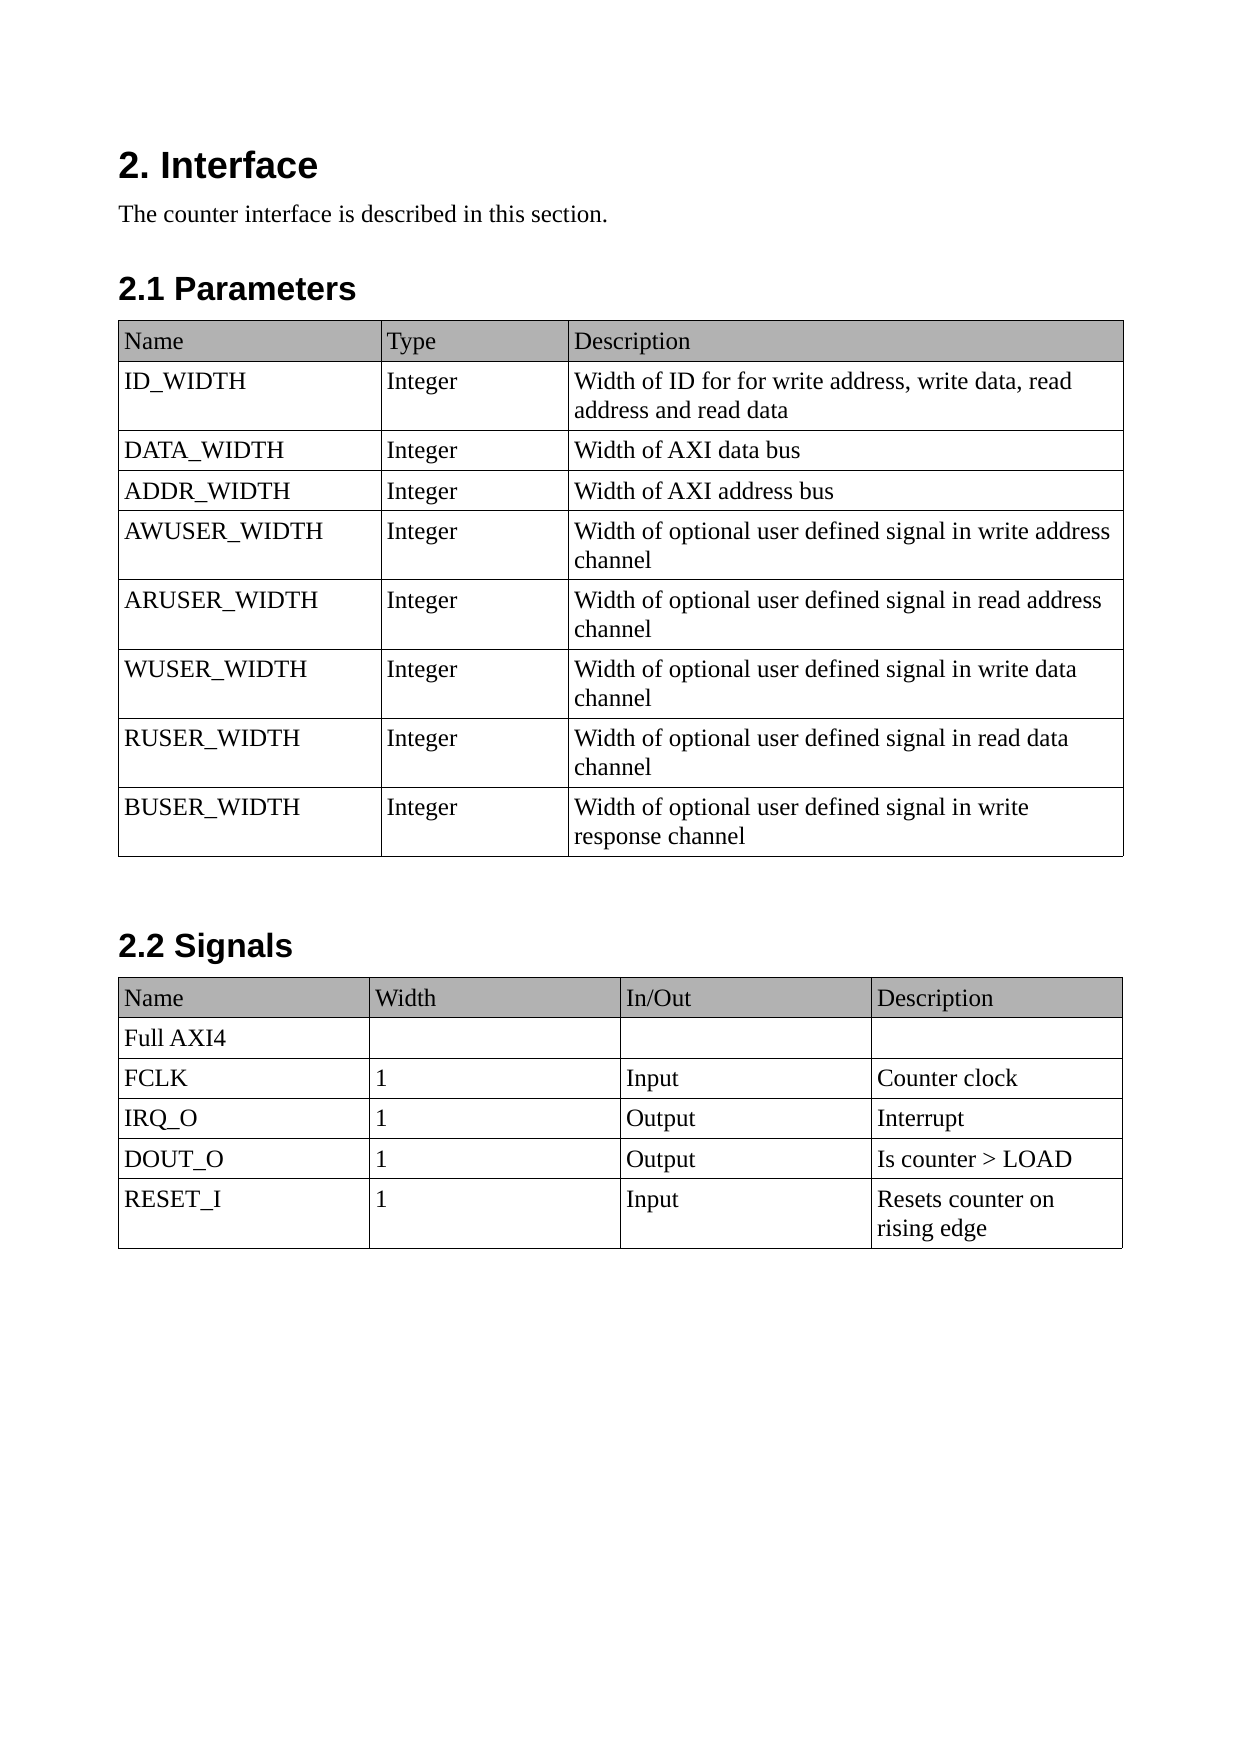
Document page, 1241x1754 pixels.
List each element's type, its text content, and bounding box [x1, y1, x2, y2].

table_header Type [382, 321, 568, 361]
table_cell Input [621, 1059, 871, 1098]
table_cell FCLK [119, 1059, 369, 1098]
table_cell Is counter > LOAD [872, 1139, 1122, 1178]
table_cell Integer [382, 431, 568, 470]
table_cell [872, 1018, 1122, 1057]
table_header Name [119, 321, 381, 361]
subtitle 2. Interface [118, 143, 1122, 187]
table_cell Integer [382, 719, 568, 787]
table_cell [621, 1018, 871, 1057]
table_cell Integer [382, 788, 568, 856]
table_cell Counter clock [872, 1059, 1122, 1098]
table_cell ARUSER_WIDTH [119, 580, 381, 648]
table_cell Width of optional user defined signal in read data channel [569, 719, 1123, 787]
table_cell Resets counter on rising edge [872, 1179, 1122, 1247]
table_cell Integer [382, 650, 568, 717]
table_cell Integer [382, 362, 568, 430]
table_cell Interrupt [872, 1099, 1122, 1138]
table_cell ADDR_WIDTH [119, 471, 381, 510]
table_cell DOUT_O [119, 1139, 369, 1178]
table_cell 1 [370, 1179, 620, 1247]
table_cell Integer [382, 471, 568, 510]
table_cell Full AXI4 [119, 1018, 369, 1057]
table_cell ID_WIDTH [119, 362, 381, 430]
table_cell [370, 1018, 620, 1057]
table_header Description [569, 321, 1123, 361]
text The counter interface is described in this section. [118, 199, 1122, 228]
table_cell Width of ID for for write address, write data, read address and read data [569, 362, 1123, 430]
table_cell Width of AXI address bus [569, 471, 1123, 510]
table_cell Width of AXI data bus [569, 431, 1123, 470]
table_cell Integer [382, 511, 568, 579]
subtitle 2.1 Parameters [118, 269, 1122, 308]
subtitle 2.2 Signals [118, 926, 1122, 964]
table_cell Width of optional user defined signal in write data channel [569, 650, 1123, 717]
table_cell IRQ_O [119, 1099, 369, 1138]
table_cell Width of optional user defined signal in read address channel [569, 580, 1123, 648]
table_cell Width of optional user defined signal in write address channel [569, 511, 1123, 579]
table_cell DATA_WIDTH [119, 431, 381, 470]
table_cell BUSER_WIDTH [119, 788, 381, 856]
table_cell Output [621, 1139, 871, 1178]
table_cell Input [621, 1179, 871, 1247]
table_cell Output [621, 1099, 871, 1138]
table_header In/Out [621, 978, 871, 1017]
table_cell Integer [382, 580, 568, 648]
table_cell Width of optional user defined signal in write response channel [569, 788, 1123, 856]
table_cell RUSER_WIDTH [119, 719, 381, 787]
table_header Width [370, 978, 620, 1017]
table_cell 1 [370, 1139, 620, 1178]
table_cell 1 [370, 1059, 620, 1098]
table_header Name [119, 978, 369, 1017]
table_cell WUSER_WIDTH [119, 650, 381, 717]
table_header Description [872, 978, 1122, 1017]
table_cell RESET_I [119, 1179, 369, 1247]
table_cell 1 [370, 1099, 620, 1138]
table_cell AWUSER_WIDTH [119, 511, 381, 579]
